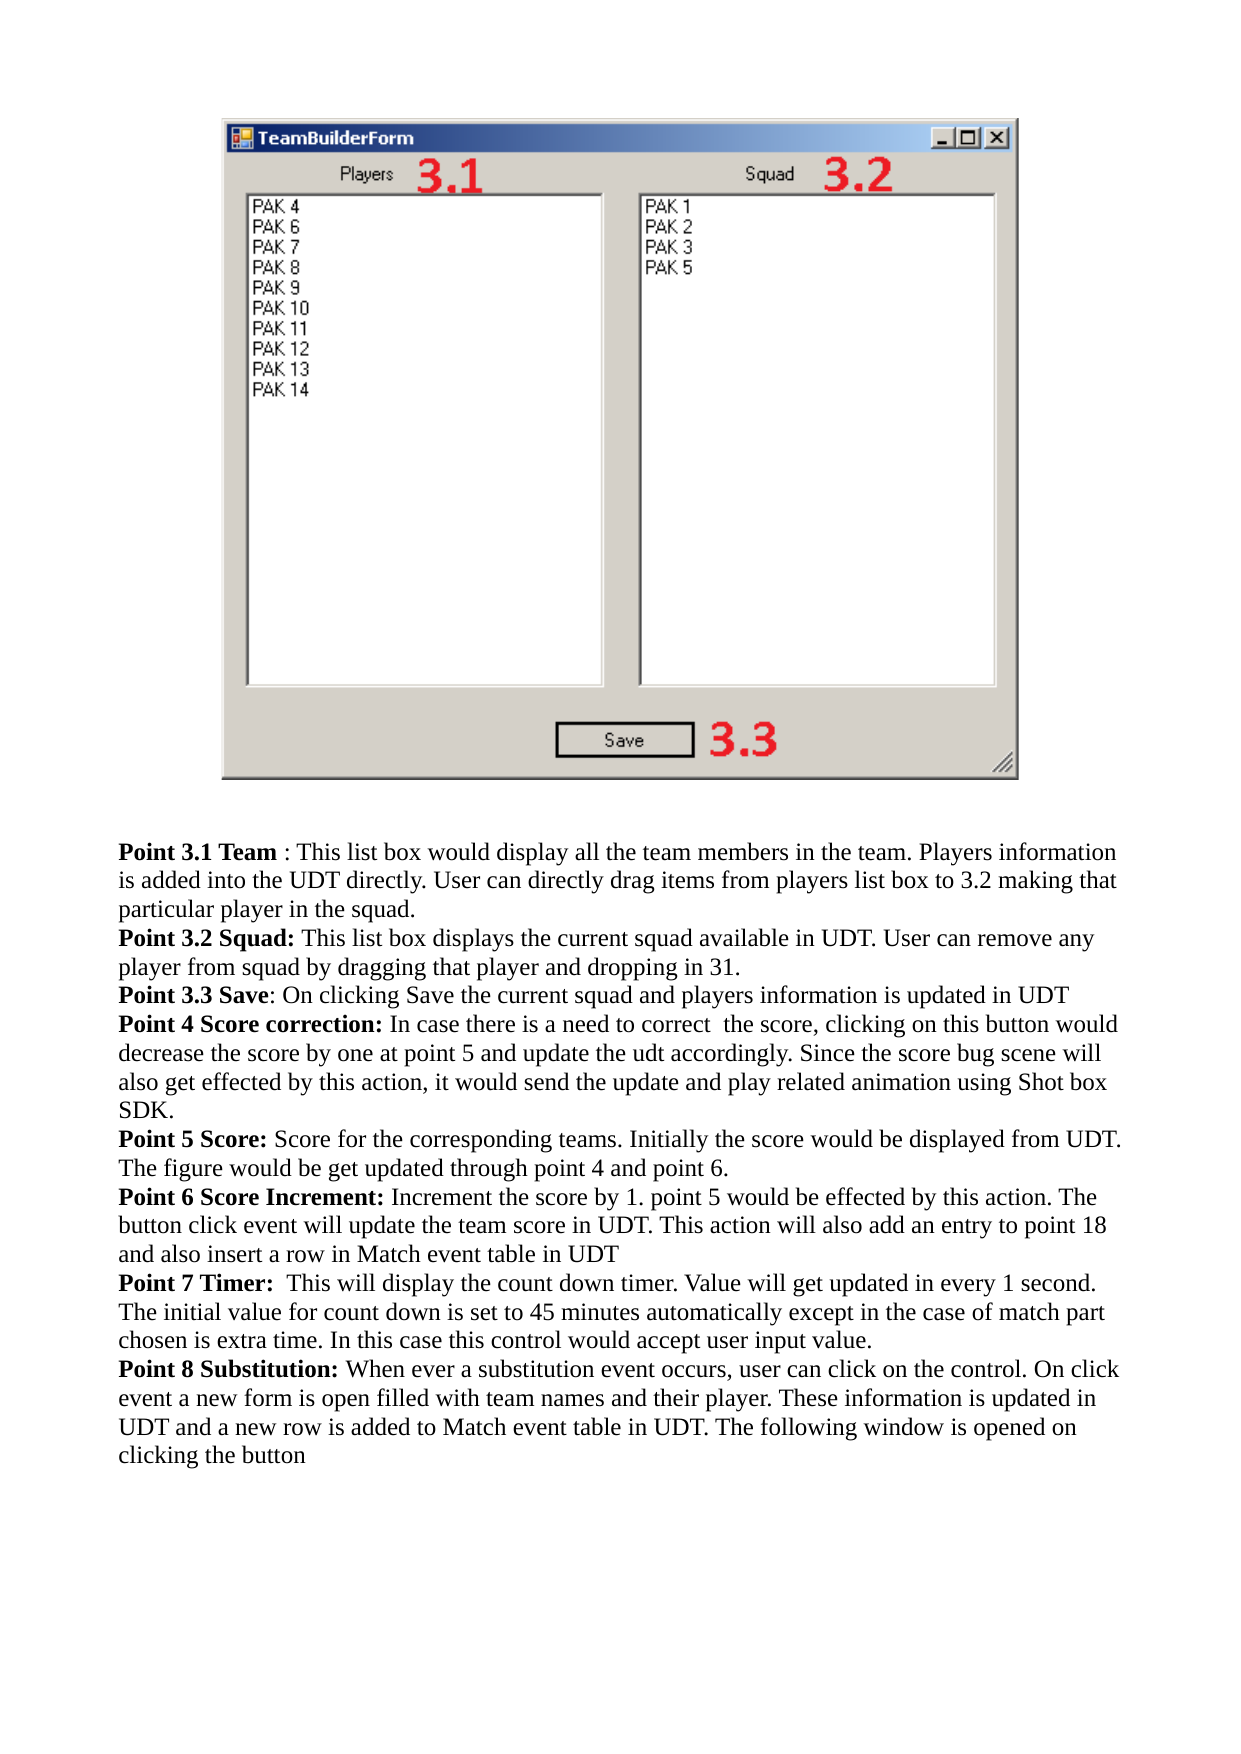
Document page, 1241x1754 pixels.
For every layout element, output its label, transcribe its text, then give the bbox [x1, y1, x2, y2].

text Point 8 Substitution: When ever a substitution event occurs, user can click on the control. On click event a new form is open filled with team names and their player. These information is updated in UDT and a new row is added to Match event table in UDT. The following window is opened on clicking the button [118, 1354, 1122, 1469]
text Point 4 Score correction: In case there is a need to correct the score, clicking on this button would decrease the score by one at point 5 and update the udt accordingly. Since the score bug scene will also get effected by this action, it would send the update and play related animation using Shot box SDK. [118, 1009, 1122, 1124]
text Point 6 Score Increment: Increment the score by 1. point 5 would be effected by this action. The button click event will update the team score in UDT. This action will also add an entry to point 18 and also insert a row in Match event table in UDT [118, 1182, 1122, 1268]
text Point 7 Timer: This will display the count down timer. Value will get updated in every 1 second. The initial value for count down is set to 45 minutes automatically except in the case of match part chosen is extra time. In this case this control would accept user input value. [118, 1268, 1122, 1354]
text Point 3.2 Squad: This list box displays the current squad available in UDT. User can remove any player from squad by dragging that player and dropping in 31. [118, 923, 1122, 980]
text Point 3.1 Team : This list box would display all the team members in the team. Players information is added into the UDT directly. User can directly drag items from players list box to 3.2 making that particular player in the squad. [118, 837, 1122, 923]
text Point 5 Score: Score for the corresponding teams. Initially the score would be displayed from UDT. The figure would be get updated through point 4 and point 6. [118, 1124, 1122, 1182]
picture [221, 118, 1019, 780]
text Point 3.3 Save: On clicking Save the current squad and players information is updated in UDT [118, 980, 1122, 1009]
